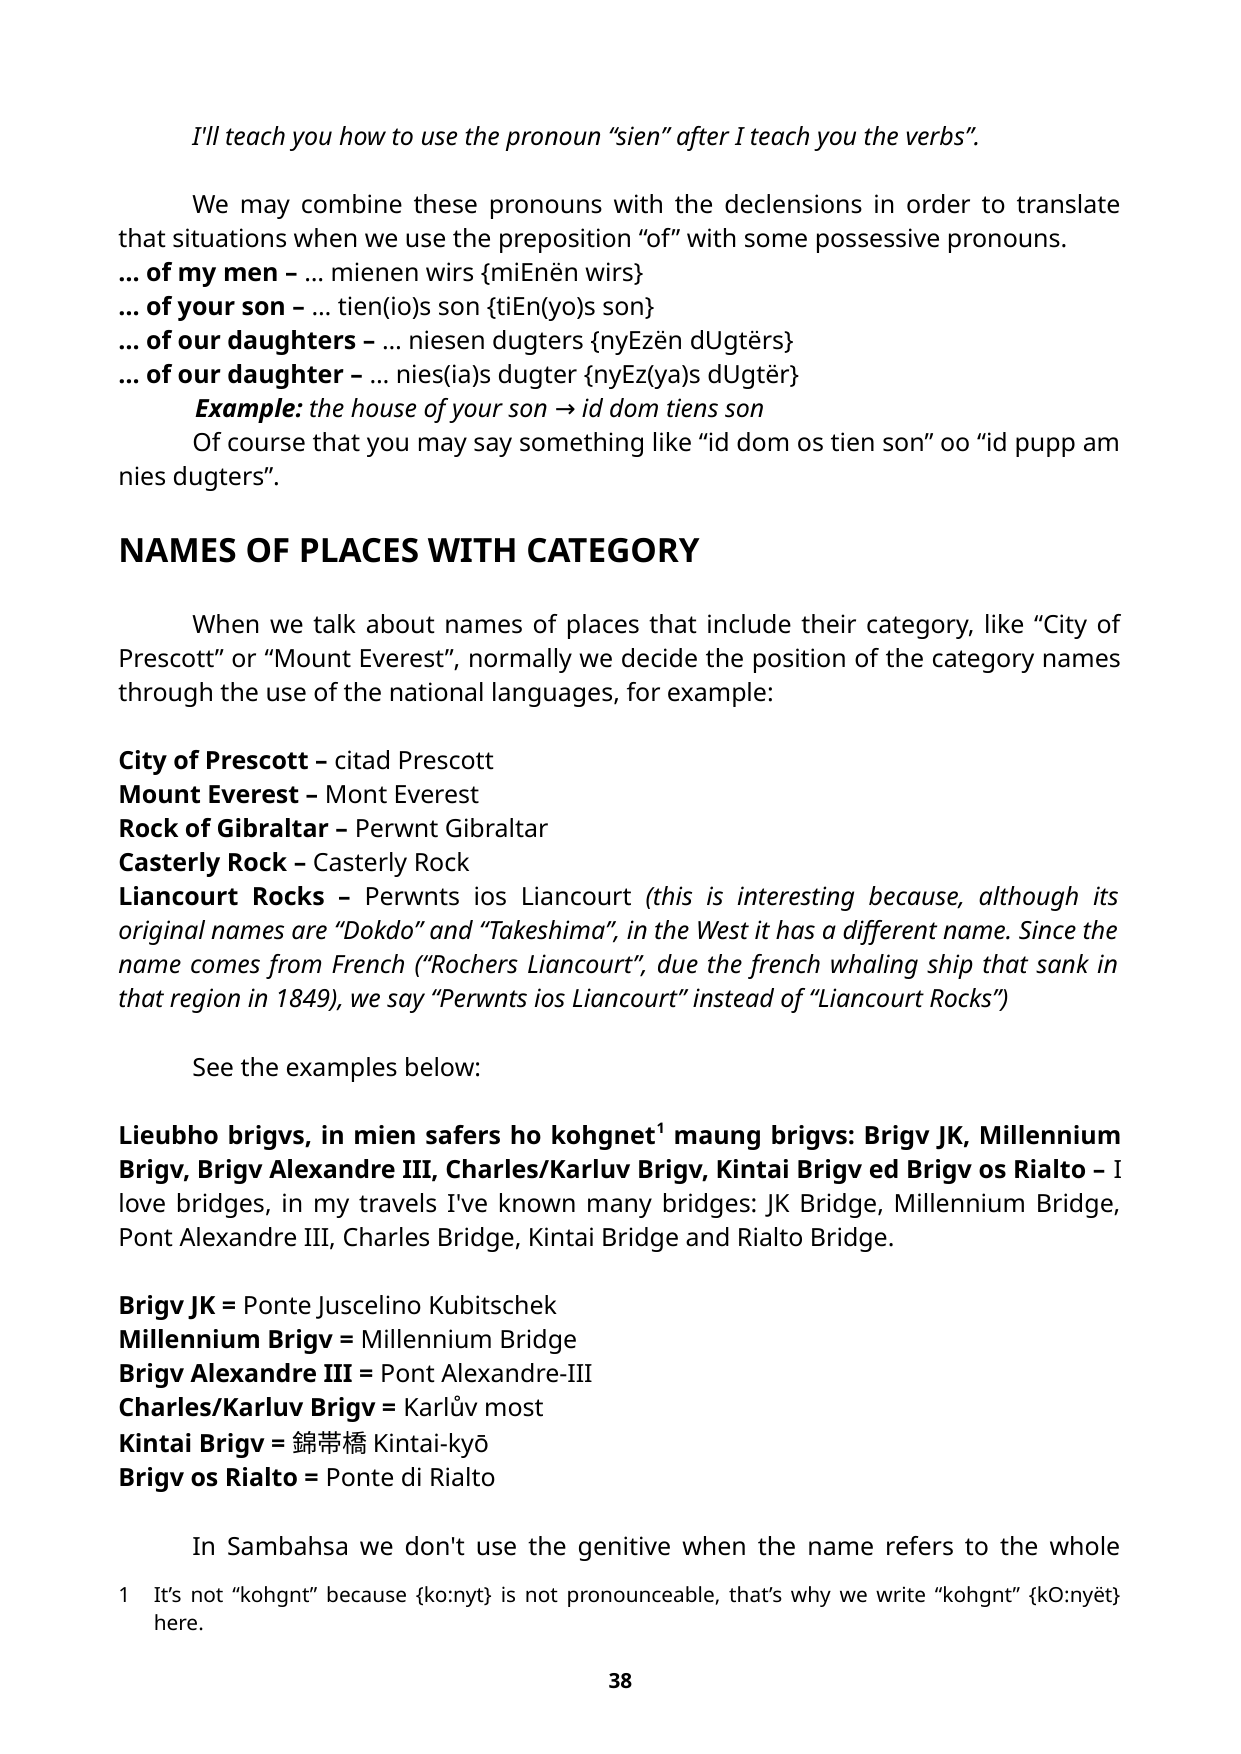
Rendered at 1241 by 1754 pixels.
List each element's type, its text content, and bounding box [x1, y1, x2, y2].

text I'll teach you how to use the pronoun “sien” after I teach you the verbs”. [118, 118, 1122, 152]
text Liancourt Rocks – Perwnts ios Liancourt (this is interesting because, although its original names are “Dokdo” and “Takeshima”, in the West it has a different name. Since the name comes from French (“Rochers Liancourt”, due the french whaling ship that sank in that region in 1849), we say “Perwnts ios Liancourt” instead of “Liancourt Rocks”) [118, 879, 1122, 1015]
text When we talk about names of places that include their category, like “City of Prescott” or “Mount Everest”, normally we decide the position of the category names through the use of the national languages, for example: [118, 606, 1122, 708]
text … of my men – … mienen wirs {miEnën wirs} [118, 254, 1122, 288]
text Brigv Alexandre III = Pont Alexandre-III [118, 1356, 1122, 1390]
text Casterly Rock – Casterly Rock [118, 845, 1122, 879]
text Brigv JK = Ponte Juscelino Kubitschek [118, 1288, 1122, 1322]
text Kintai Brigv = 錦帯橋 Kintai-kyō [118, 1424, 1122, 1460]
text Example: the house of your son → id dom tiens son [195, 391, 1122, 425]
text Charles/Karluv Brigv = Karlův most [118, 1390, 1122, 1424]
text See the examples below: [118, 1049, 1122, 1083]
text Mount Everest – Mont Everest [118, 777, 1122, 811]
text … of our daughters – … niesen dugters {nyEzën dUgtërs} [118, 322, 1122, 357]
text We may combine these pronouns with the declensions in order to translate that situations when we use the preposition “of” with some possessive pronouns. [118, 186, 1122, 254]
text … of your son – … tien(io)s son {tiEn(yo)s son} [118, 288, 1122, 322]
text Rock of Gibraltar – Perwnt Gibraltar [118, 811, 1122, 845]
text … of our daughter – … nies(ia)s dugter {nyEz(ya)s dUgtër} [118, 357, 1122, 391]
subtitle NAMES OF PLACES WITH CATEGORY [118, 527, 1122, 572]
text City of Prescott – citad Prescott [118, 743, 1122, 777]
text Lieubho brigvs, in mien safers ho kohgnet maung brigvs: Brigv JK, Millennium Brigv, Brigv Alexandre III, Charles/Karluv Brigv, Kintai Brigv ed Brigv os Rialto – I love bridges, in my travels I've known many bridges: JK Bridge, Millennium Bridge, Pont Alexandre III, Charles Bridge, Kintai Bridge and Rialto Bridge. [118, 1117, 1122, 1253]
text Of course that you may say something like “id dom os tien son” oo “id pupp am nies dugters”. [118, 425, 1122, 493]
text It’s not “kohgnt” because {ko:nyt} is not pronounceable, that’s why we write “kohgnt” {kO:nyët} here. [118, 1580, 1122, 1637]
text In Sambahsa we don't use the genitive when the name refers to the whole [118, 1528, 1122, 1562]
text Millennium Brigv = Millennium Bridge [118, 1322, 1122, 1356]
text Brigv os Rialto = Ponte di Rialto [118, 1460, 1122, 1494]
